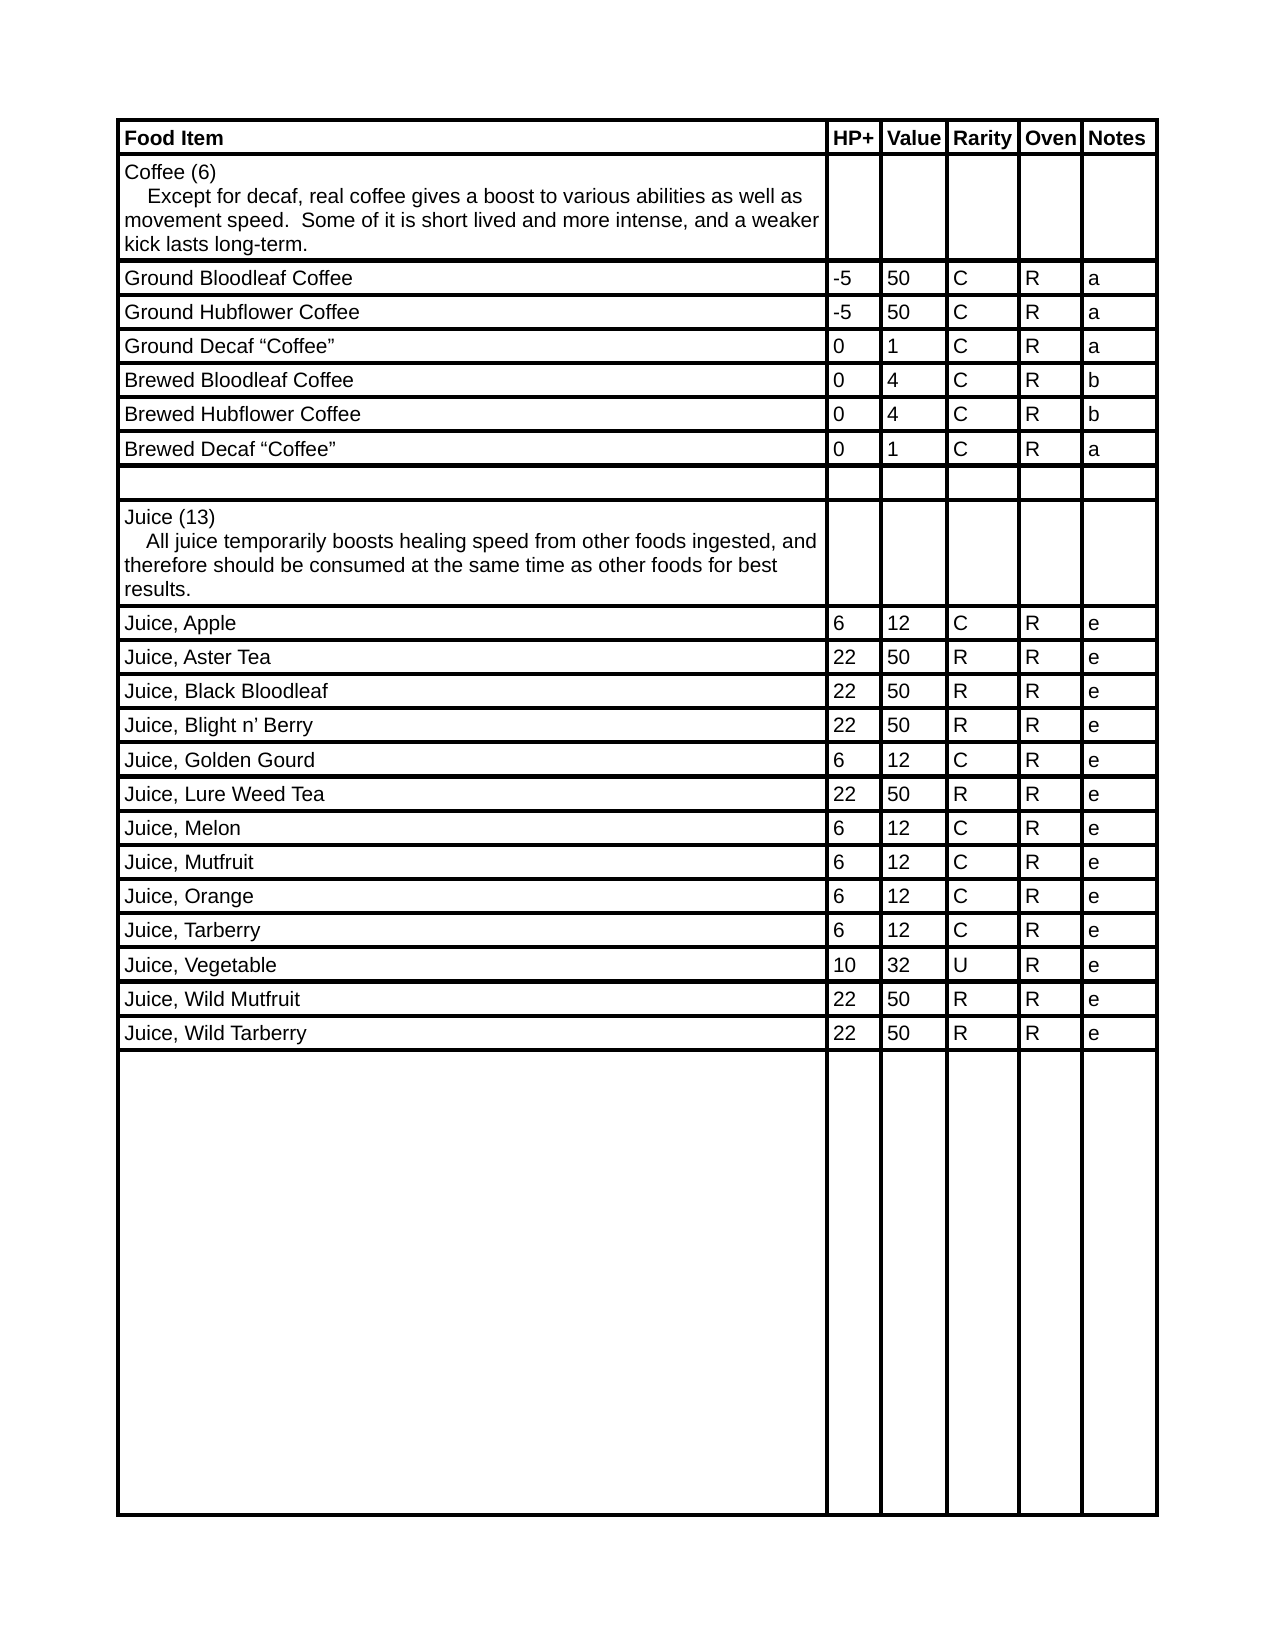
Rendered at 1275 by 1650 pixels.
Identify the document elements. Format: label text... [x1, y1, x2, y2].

table_cell Juice, Golden Gourd [120, 744, 825, 774]
table_cell R [1021, 813, 1080, 843]
table_header Notes [1084, 122, 1155, 152]
table_cell U [949, 949, 1017, 979]
table_cell 12 [883, 813, 945, 843]
table_cell R [1021, 331, 1080, 361]
table_cell Juice, Orange [120, 881, 825, 911]
table_cell Juice, Wild Mutfruit [120, 984, 825, 1013]
table_cell 22 [829, 676, 879, 706]
table_cell C [949, 608, 1017, 638]
table_cell R [1021, 984, 1080, 1013]
table_cell R [949, 710, 1017, 740]
table_cell [949, 156, 1017, 258]
table_cell R [1021, 779, 1080, 808]
table_cell [883, 502, 945, 603]
table_cell a [1084, 297, 1155, 327]
table_cell Coffee (6) Except for decaf, real coffee gives a boost to various abilities as well as movement speed. Some of it is short lived and more intense, and a weaker kick lasts long-term. [120, 156, 825, 258]
table_cell Brewed Decaf “Coffee” [120, 433, 825, 463]
table_cell [829, 502, 879, 603]
table_cell 0 [829, 433, 879, 463]
table_cell 50 [883, 676, 945, 706]
table_cell e [1084, 847, 1155, 877]
table_cell C [949, 331, 1017, 361]
table_cell 6 [829, 608, 879, 638]
table_header Rarity [949, 122, 1017, 152]
table_cell [829, 1052, 879, 1513]
table_cell 32 [883, 949, 945, 979]
table_cell Juice, Black Bloodleaf [120, 676, 825, 706]
table_cell a [1084, 433, 1155, 463]
table_cell C [949, 744, 1017, 774]
table_cell [1084, 1052, 1155, 1513]
table_cell Juice, Lure Weed Tea [120, 779, 825, 808]
table_cell 22 [829, 642, 879, 672]
table_cell Juice, Wild Tarberry [120, 1018, 825, 1048]
table_header Oven [1021, 122, 1080, 152]
table_cell Ground Bloodleaf Coffee [120, 263, 825, 292]
table_cell C [949, 297, 1017, 327]
table_cell e [1084, 608, 1155, 638]
table_cell [120, 1052, 825, 1513]
table_cell Juice, Melon [120, 813, 825, 843]
table_cell [883, 1052, 945, 1513]
table_cell 6 [829, 915, 879, 945]
table_cell e [1084, 949, 1155, 979]
table_cell Juice, Apple [120, 608, 825, 638]
table_cell R [1021, 847, 1080, 877]
table_cell 1 [883, 433, 945, 463]
table_cell Juice, Blight n’ Berry [120, 710, 825, 740]
table_cell R [1021, 1018, 1080, 1048]
table_cell 0 [829, 365, 879, 395]
table_cell R [1021, 365, 1080, 395]
table_cell C [949, 399, 1017, 429]
table_cell C [949, 433, 1017, 463]
table_cell R [1021, 949, 1080, 979]
table_cell a [1084, 331, 1155, 361]
table_cell C [949, 813, 1017, 843]
table_cell Brewed Bloodleaf Coffee [120, 365, 825, 395]
table_cell 12 [883, 608, 945, 638]
table_cell Brewed Hubflower Coffee [120, 399, 825, 429]
table_cell [829, 468, 879, 497]
table_cell Ground Decaf “Coffee” [120, 331, 825, 361]
table_cell 6 [829, 744, 879, 774]
table_cell Juice, Tarberry [120, 915, 825, 945]
table_cell 50 [883, 297, 945, 327]
table_cell [1084, 156, 1155, 258]
table_cell R [1021, 881, 1080, 911]
table_cell e [1084, 984, 1155, 1013]
table_cell b [1084, 365, 1155, 395]
table_cell e [1084, 881, 1155, 911]
table_cell C [949, 881, 1017, 911]
table_cell R [1021, 710, 1080, 740]
table_cell [829, 156, 879, 258]
table_cell R [1021, 642, 1080, 672]
table_cell 0 [829, 331, 879, 361]
table_cell [883, 468, 945, 497]
table_cell [949, 1052, 1017, 1513]
table_cell e [1084, 710, 1155, 740]
table_cell R [1021, 399, 1080, 429]
table_cell R [1021, 297, 1080, 327]
table_cell R [949, 779, 1017, 808]
table_cell 4 [883, 365, 945, 395]
table_cell e [1084, 642, 1155, 672]
table_cell 10 [829, 949, 879, 979]
table_header Value [883, 122, 945, 152]
table_cell 50 [883, 984, 945, 1013]
table_cell Juice, Mutfruit [120, 847, 825, 877]
table_cell -5 [829, 297, 879, 327]
table_cell 6 [829, 847, 879, 877]
table_cell [1021, 502, 1080, 603]
table_cell e [1084, 1018, 1155, 1048]
table_cell Juice (13) All juice temporarily boosts healing speed from other foods ingested, and therefore should be consumed at the same time as other foods for best results. [120, 502, 825, 603]
table_cell 6 [829, 881, 879, 911]
table_cell 22 [829, 779, 879, 808]
table_cell 12 [883, 847, 945, 877]
table_cell C [949, 847, 1017, 877]
table_cell [883, 156, 945, 258]
table_cell e [1084, 676, 1155, 706]
table_cell 22 [829, 1018, 879, 1048]
table_cell R [949, 642, 1017, 672]
table_cell b [1084, 399, 1155, 429]
table_cell 12 [883, 744, 945, 774]
table_cell Juice, Vegetable [120, 949, 825, 979]
table_cell e [1084, 813, 1155, 843]
table_cell 0 [829, 399, 879, 429]
table_cell R [1021, 263, 1080, 292]
table_cell [949, 468, 1017, 497]
table_cell R [949, 984, 1017, 1013]
table_cell Ground Hubflower Coffee [120, 297, 825, 327]
table_cell R [1021, 915, 1080, 945]
table_cell 50 [883, 263, 945, 292]
table_cell e [1084, 915, 1155, 945]
table_cell R [1021, 433, 1080, 463]
table_cell e [1084, 744, 1155, 774]
table_cell 12 [883, 881, 945, 911]
table_cell C [949, 263, 1017, 292]
table_cell R [949, 1018, 1017, 1048]
table_cell 4 [883, 399, 945, 429]
table_cell 50 [883, 1018, 945, 1048]
table_cell R [1021, 744, 1080, 774]
table_cell e [1084, 779, 1155, 808]
table_cell R [1021, 676, 1080, 706]
table_cell a [1084, 263, 1155, 292]
table_cell 12 [883, 915, 945, 945]
table_cell C [949, 365, 1017, 395]
table_cell -5 [829, 263, 879, 292]
table_cell 6 [829, 813, 879, 843]
table_cell [1084, 502, 1155, 603]
table_cell [1021, 1052, 1080, 1513]
table_cell 1 [883, 331, 945, 361]
table_cell 22 [829, 710, 879, 740]
table_cell [1021, 468, 1080, 497]
table_cell [1021, 156, 1080, 258]
table_cell 50 [883, 779, 945, 808]
table_cell Juice, Aster Tea [120, 642, 825, 672]
table_cell [949, 502, 1017, 603]
table_cell 50 [883, 642, 945, 672]
table_cell C [949, 915, 1017, 945]
table_cell R [1021, 608, 1080, 638]
table_header Food Item [120, 122, 825, 152]
table_cell [1084, 468, 1155, 497]
table_cell 50 [883, 710, 945, 740]
table_header HP+ [829, 122, 879, 152]
table_cell R [949, 676, 1017, 706]
table_cell 22 [829, 984, 879, 1013]
table_cell [120, 468, 825, 497]
